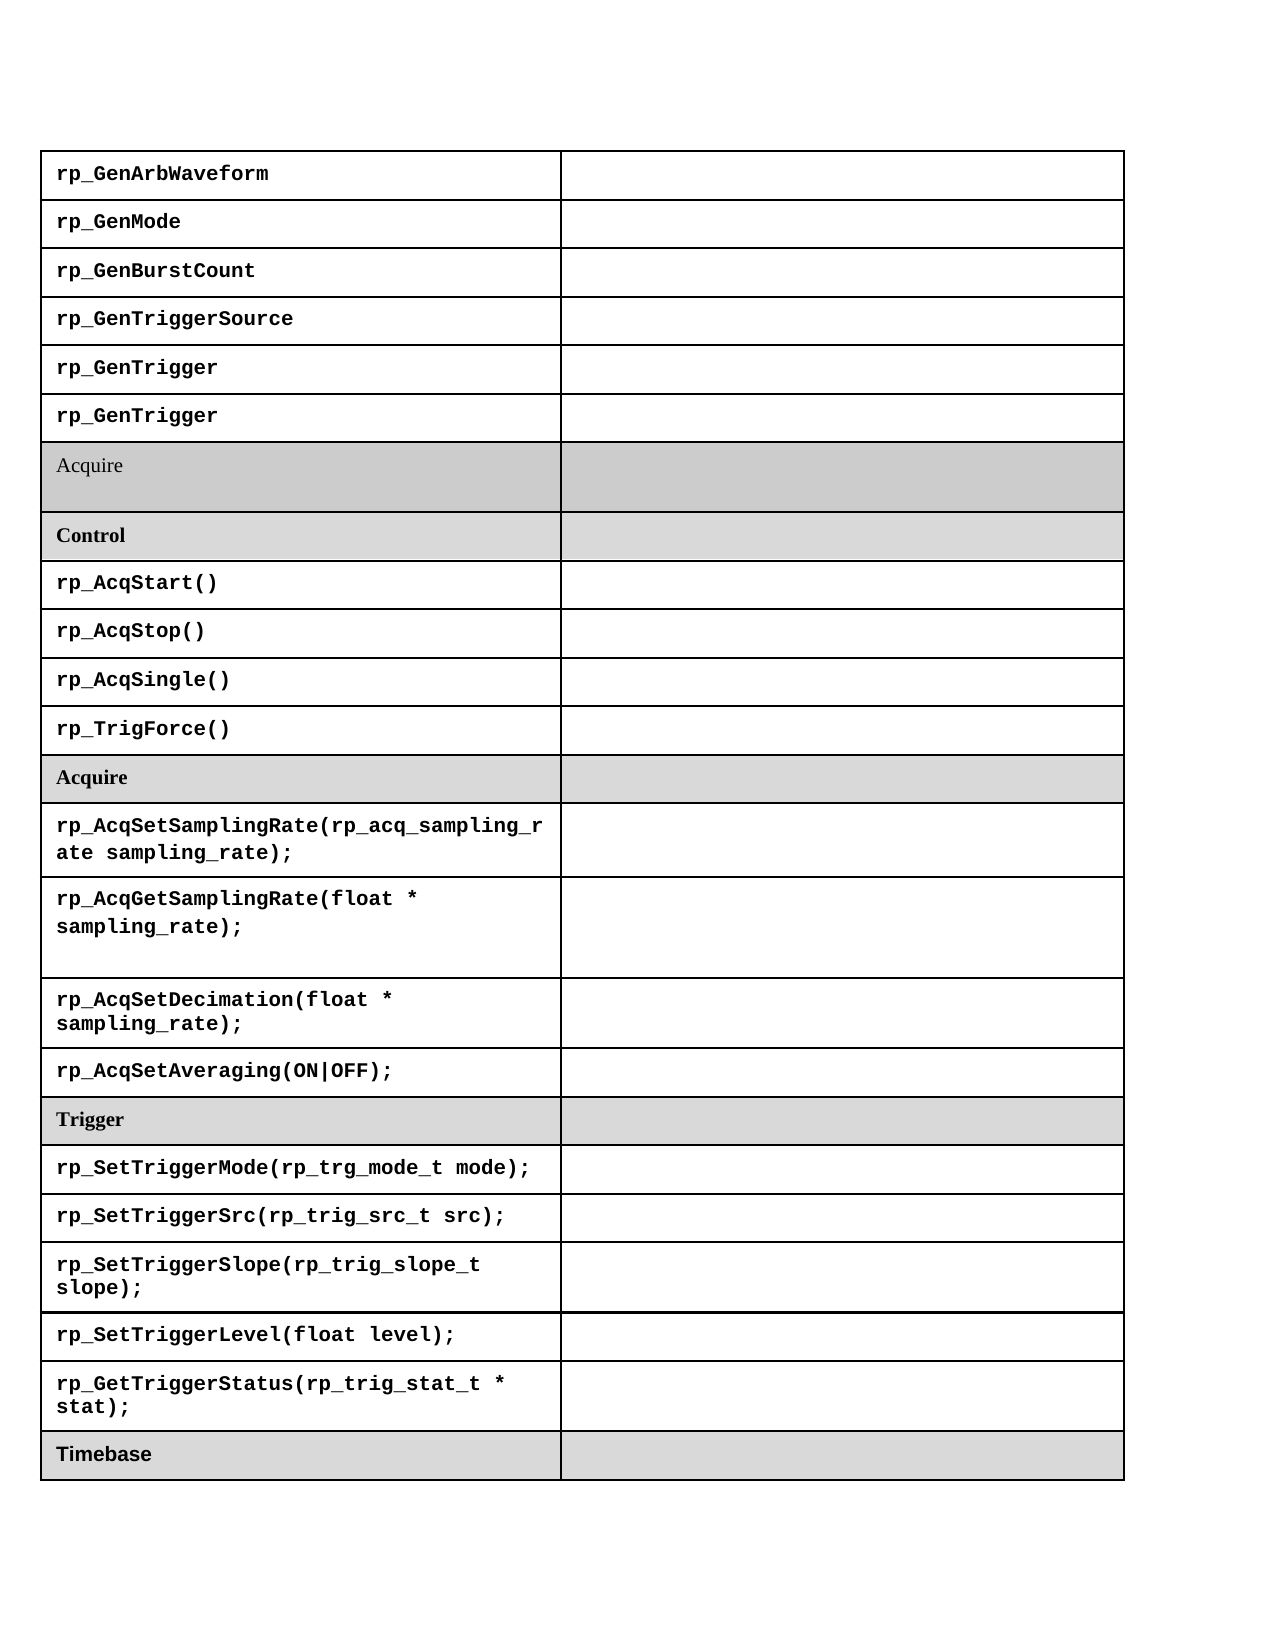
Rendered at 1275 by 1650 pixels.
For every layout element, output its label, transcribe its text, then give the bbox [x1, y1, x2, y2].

table_cell rp_GetTriggerStatus(rp_trig_stat_t * stat); [42, 1362, 560, 1430]
table_cell [562, 395, 1123, 441]
table_cell rp_AcqStart() [42, 562, 560, 608]
table_cell [562, 756, 1123, 802]
table_cell rp_AcqSetAveraging(ON|OFF); [42, 1049, 560, 1096]
table_cell Timebase [42, 1432, 560, 1479]
table_cell rp_GenTrigger [42, 395, 560, 441]
table_cell rp_TrigForce() [42, 707, 560, 754]
table_cell [562, 979, 1123, 1047]
table_cell rp_AcqSetDecimation(float * sampling_rate); [42, 979, 560, 1047]
table_cell [562, 707, 1123, 754]
table_cell [562, 249, 1123, 296]
table_cell rp_GenArbWaveform [42, 152, 560, 198]
table_cell Acquire [42, 756, 560, 802]
table_cell [562, 201, 1123, 247]
table_cell rp_GenTrigger [42, 346, 560, 393]
table_cell rp_AcqGetSamplingRate(float * sampling_rate); [42, 878, 560, 977]
table_cell rp_SetTriggerSrc(rp_trig_src_t src); [42, 1195, 560, 1241]
table_cell [562, 1049, 1123, 1096]
table_cell rp_GenTriggerSource [42, 298, 560, 344]
table_cell Trigger [42, 1098, 560, 1144]
table_cell [562, 513, 1123, 559]
table_cell [562, 443, 1123, 511]
table_cell [562, 346, 1123, 393]
table_cell [562, 610, 1123, 657]
table_cell [562, 1243, 1123, 1311]
table_cell rp_AcqSetSamplingRate(rp_acq_sampling_rate sampling_rate); [42, 804, 560, 876]
table_cell rp_SetTriggerMode(rp_trg_mode_t mode); [42, 1146, 560, 1193]
table_cell [562, 1362, 1123, 1430]
table_cell rp_GenBurstCount [42, 249, 560, 296]
table_cell rp_GenMode [42, 201, 560, 247]
table_cell [562, 1146, 1123, 1193]
table_cell [562, 562, 1123, 608]
table_cell [562, 1314, 1123, 1360]
table_cell [562, 1098, 1123, 1144]
table_cell Acquire [42, 443, 560, 511]
table_cell rp_SetTriggerLevel(float level); [42, 1314, 560, 1360]
table_cell rp_AcqSingle() [42, 659, 560, 705]
table_cell rp_AcqStop() [42, 610, 560, 657]
table_cell Control [42, 513, 560, 559]
table_cell [562, 1195, 1123, 1241]
table_cell rp_SetTriggerSlope(rp_trig_slope_t slope); [42, 1243, 560, 1311]
table_cell [562, 659, 1123, 705]
table_cell [562, 298, 1123, 344]
table_cell [562, 804, 1123, 876]
table_cell [562, 152, 1123, 198]
table_cell [562, 878, 1123, 977]
table_cell [562, 1432, 1123, 1479]
